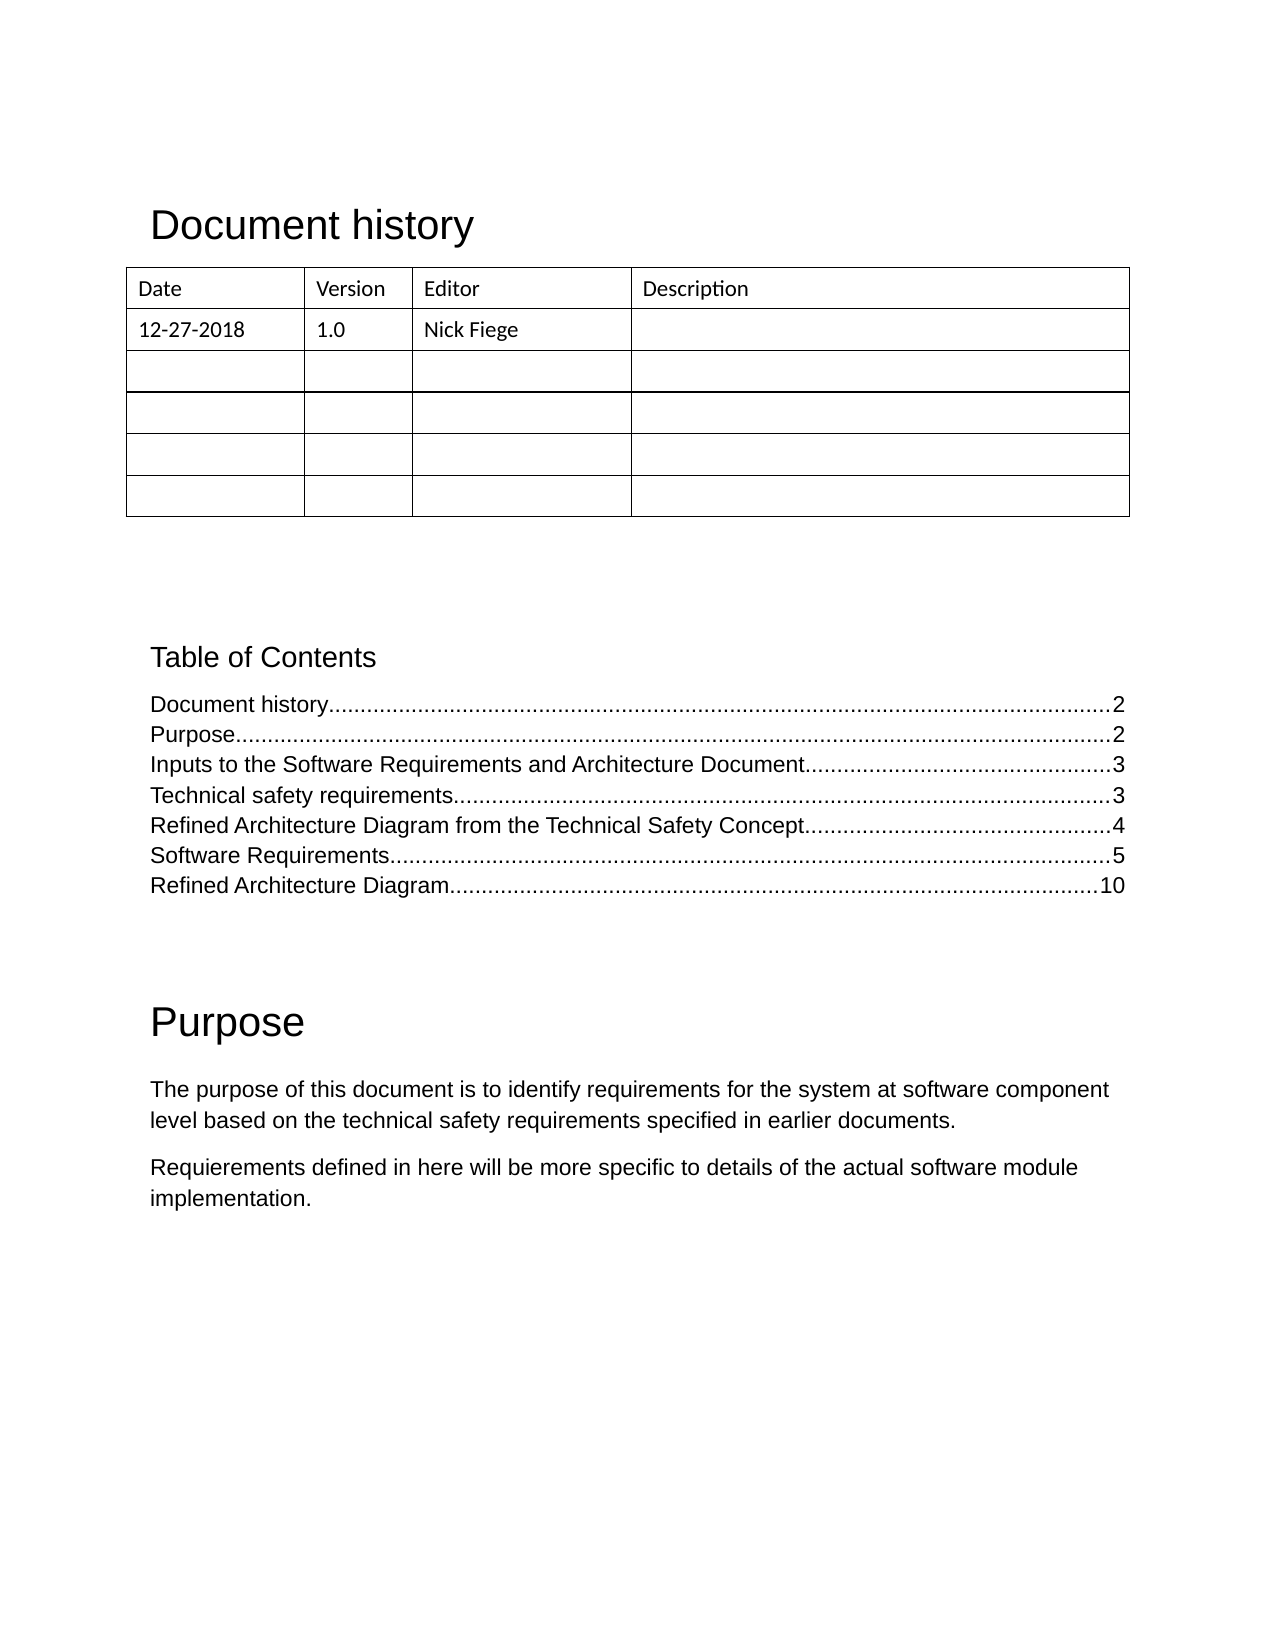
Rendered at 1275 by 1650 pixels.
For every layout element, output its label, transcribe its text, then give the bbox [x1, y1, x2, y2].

subtitle Purpose [150, 998, 1125, 1046]
text Refined Architecture Diagram 10 [150, 872, 1125, 899]
text Inputs to the Software Requirements and Architecture Document 3 [150, 751, 1125, 778]
table_cell [305, 393, 412, 433]
table_cell [413, 476, 631, 516]
table_cell [413, 351, 631, 391]
subtitle Table of Contents [150, 640, 1125, 673]
table_cell [413, 434, 631, 474]
table_cell [632, 393, 1129, 433]
text Requierements defined in here will be more specific to details of the actual software module implementation. [150, 1153, 1125, 1211]
table_cell [305, 476, 412, 516]
table_cell [632, 351, 1129, 391]
table_header Editor [413, 268, 631, 308]
text Software Requirements 5 [150, 842, 1125, 868]
table_cell [127, 434, 304, 474]
text Purpose 2 [150, 721, 1125, 748]
text The purpose of this document is to identify requirements for the system at software component level based on the technical safety requirements specified in earlier documents. [150, 1076, 1125, 1134]
table_cell 12-27-2018 [127, 309, 304, 350]
table_cell [305, 434, 412, 474]
table_cell 1.0 [305, 309, 412, 350]
table_cell [127, 351, 304, 391]
table_cell [632, 476, 1129, 516]
text Refined Architecture Diagram from the Technical Safety Concept 4 [150, 812, 1125, 838]
table_cell [127, 476, 304, 516]
table_header Description [632, 268, 1129, 308]
table_cell Nick Fiege [413, 309, 631, 350]
text Technical safety requirements 3 [150, 782, 1125, 808]
table_cell [127, 393, 304, 433]
table_cell [413, 393, 631, 433]
table_cell [632, 434, 1129, 474]
table_header Version [305, 268, 412, 308]
table_cell [632, 309, 1129, 350]
table_header Date [127, 268, 304, 308]
subtitle Document history [150, 200, 1125, 248]
table_cell [305, 351, 412, 391]
text Document history 2 [150, 691, 1125, 717]
